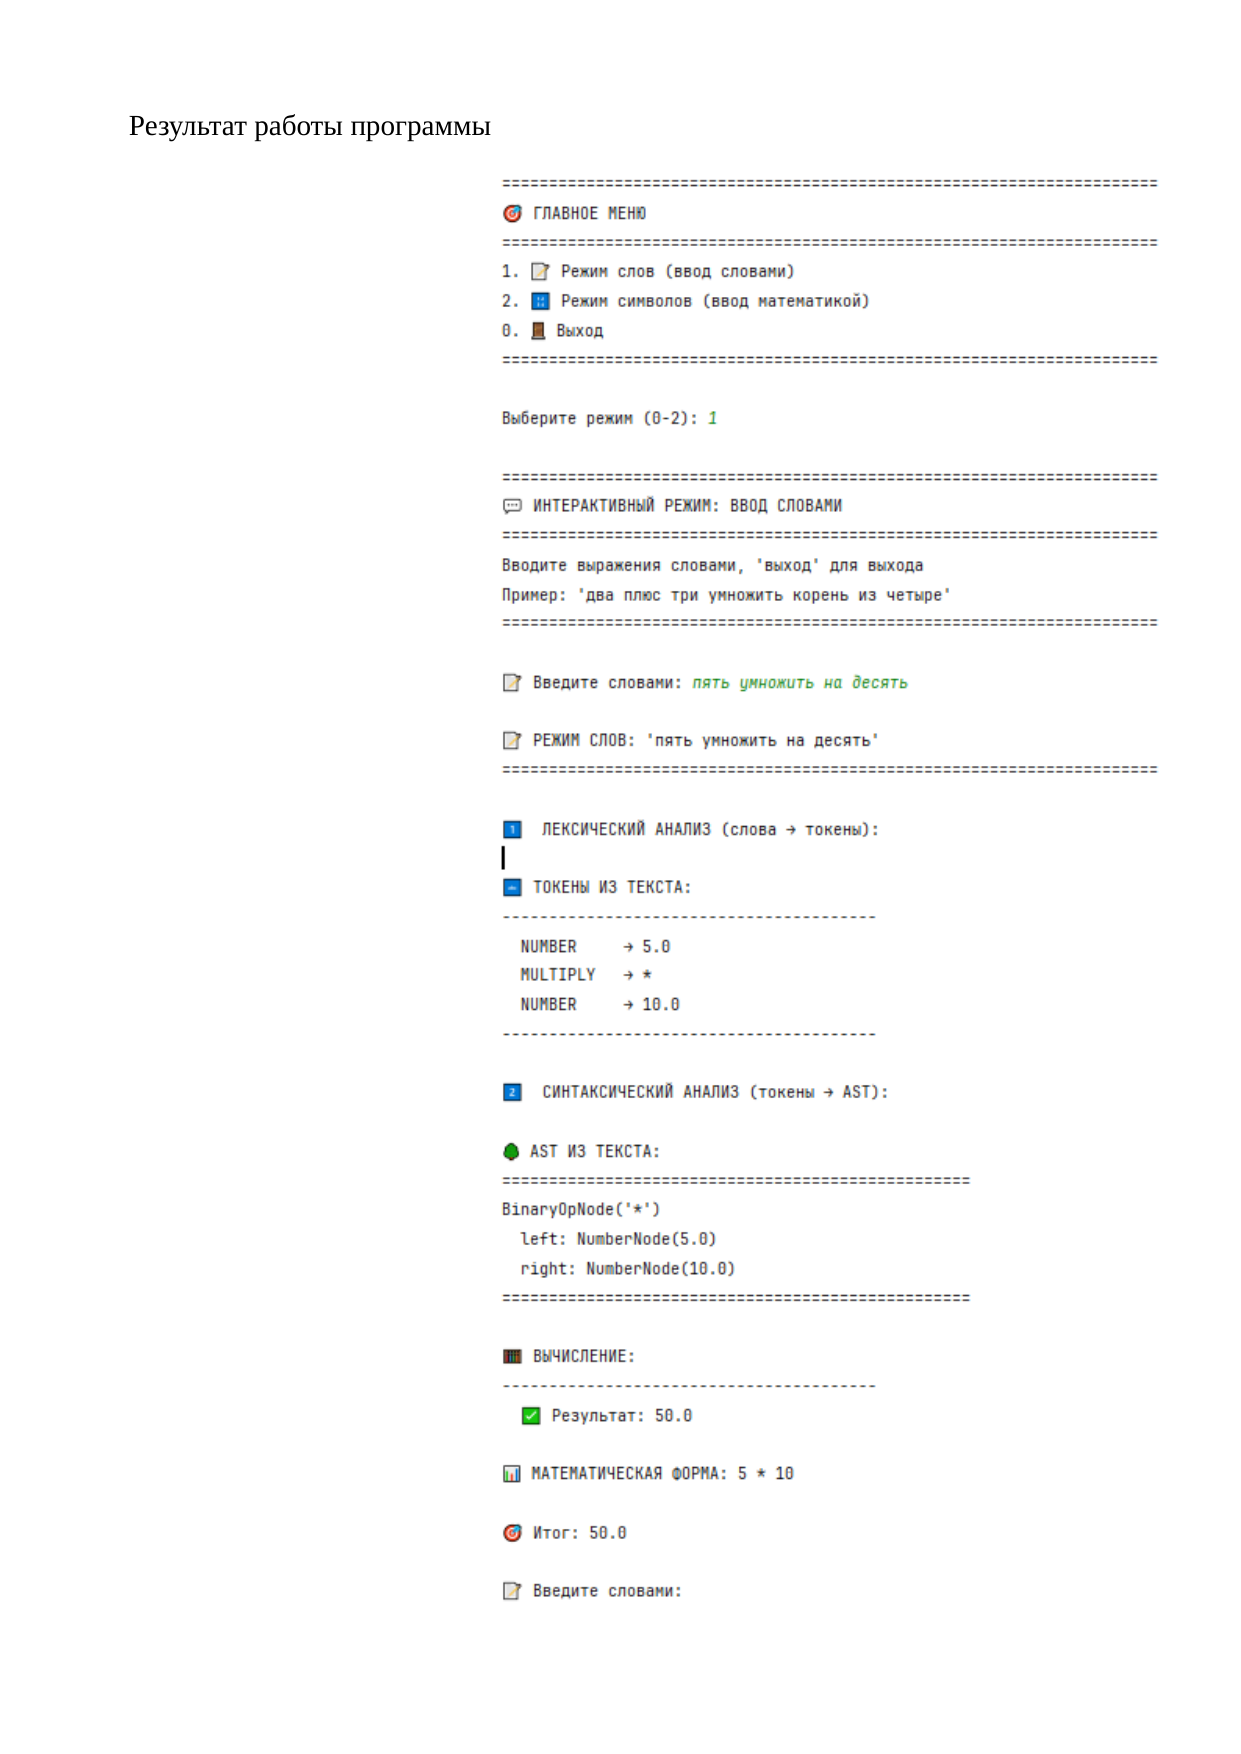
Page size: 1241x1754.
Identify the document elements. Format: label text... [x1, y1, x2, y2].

subtitle Результат работы программы [118, 108, 1181, 1603]
